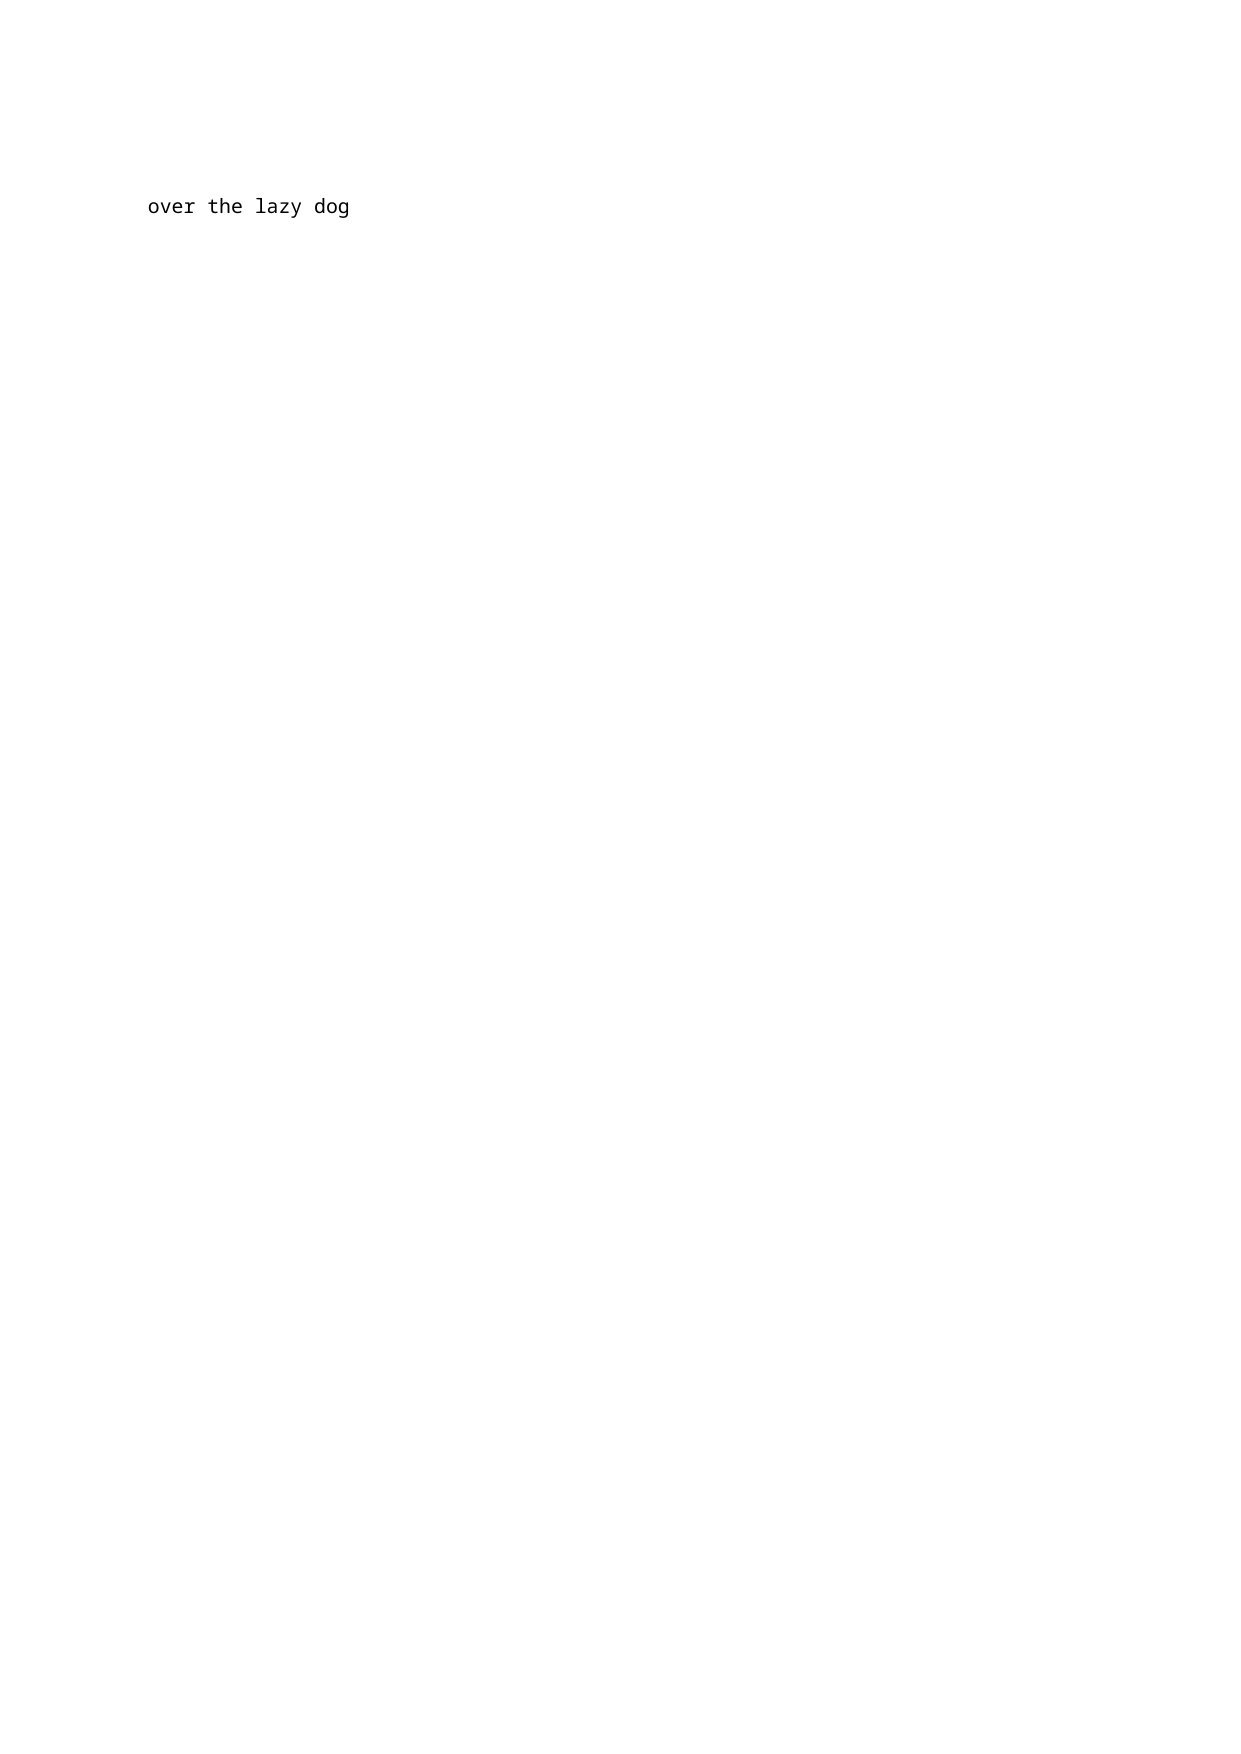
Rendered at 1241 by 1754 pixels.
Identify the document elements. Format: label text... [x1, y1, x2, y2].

text over the lazy dog [148, 193, 1093, 220]
